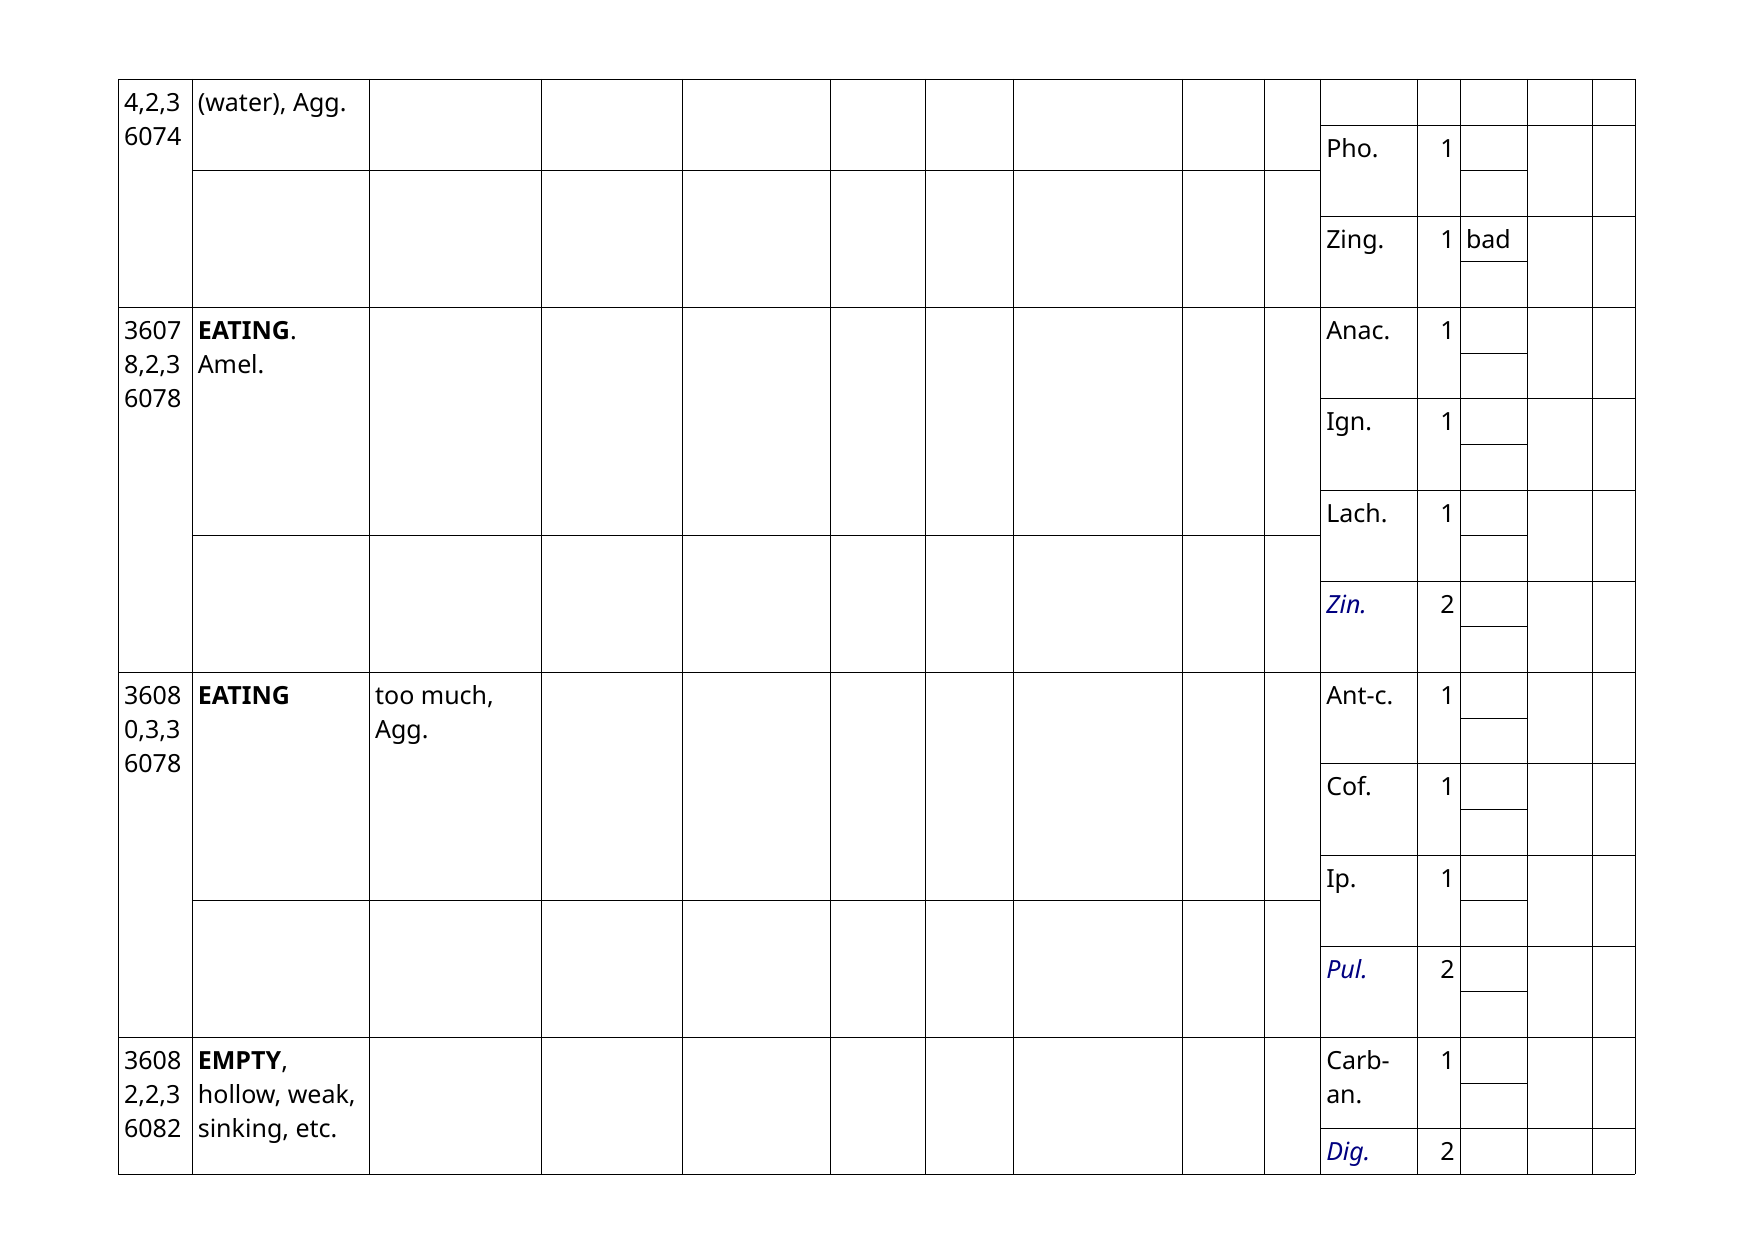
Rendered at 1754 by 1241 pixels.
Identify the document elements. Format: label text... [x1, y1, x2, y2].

table_cell 1 [1418, 673, 1460, 763]
table_cell [1593, 764, 1635, 854]
table_cell [683, 673, 830, 900]
table_cell Ip. [1321, 856, 1417, 946]
table_cell [370, 80, 541, 170]
table_cell [926, 536, 1013, 672]
table_cell [926, 171, 1013, 307]
table_cell [1593, 217, 1635, 307]
table_cell [1183, 1038, 1264, 1174]
table_cell [1461, 764, 1527, 809]
table_cell [1593, 1129, 1635, 1174]
table_cell [1183, 308, 1264, 535]
table_cell [1593, 126, 1635, 216]
table_cell Anac. [1321, 308, 1417, 398]
table_cell [831, 80, 925, 170]
table_cell [370, 308, 541, 535]
table_cell [1461, 810, 1527, 854]
table_cell too much, Agg. [370, 673, 541, 900]
table_cell [1528, 582, 1592, 672]
table_cell [542, 901, 682, 1037]
table_cell 2 [1418, 947, 1460, 1037]
table_cell [542, 308, 682, 535]
table_cell [370, 171, 541, 307]
table_cell [926, 673, 1013, 900]
table_cell 1 [1418, 126, 1460, 216]
table_cell [1183, 80, 1264, 170]
table_cell [1461, 719, 1527, 763]
table_cell [831, 308, 925, 535]
table_cell [926, 1038, 1013, 1174]
table_cell [1265, 171, 1320, 307]
table_cell 1 [1418, 1038, 1460, 1128]
table_cell [1461, 856, 1527, 900]
table_cell [1593, 491, 1635, 581]
table_cell 1 [1418, 491, 1460, 581]
table_cell [1593, 1038, 1635, 1128]
table_cell Ant-c. [1321, 673, 1417, 763]
table_cell [542, 80, 682, 170]
table_cell empty, hollow, weak, sinking, etc. [193, 1038, 369, 1174]
table_cell [683, 171, 830, 307]
table_cell 36082,2,36082 [119, 1038, 192, 1174]
table_cell [1183, 536, 1264, 672]
table_cell [1183, 901, 1264, 1037]
table_cell [1014, 171, 1182, 307]
table_cell 4,2,36074 [119, 80, 192, 307]
table_cell [1528, 1129, 1592, 1174]
table_cell [1528, 399, 1592, 489]
table_cell Zing. [1321, 217, 1417, 307]
table_cell 2 [1418, 582, 1460, 672]
table_cell [1461, 491, 1527, 535]
table_cell Carb-an. [1321, 1038, 1417, 1128]
table_cell [1461, 627, 1527, 672]
table_cell [1265, 673, 1320, 900]
table_cell [1593, 399, 1635, 489]
table_cell [1461, 992, 1527, 1037]
table_cell [1593, 308, 1635, 398]
table_cell [831, 536, 925, 672]
table_cell [1461, 947, 1527, 991]
table_cell bad [1461, 217, 1527, 261]
table_cell [683, 80, 830, 170]
table_cell 2 [1418, 1129, 1460, 1174]
table_cell [1461, 536, 1527, 581]
table_cell [831, 1038, 925, 1174]
table_cell [1461, 262, 1527, 307]
table_cell [1461, 1038, 1527, 1083]
table_cell Pho. [1321, 126, 1417, 216]
table_cell [1014, 536, 1182, 672]
table_cell [1461, 582, 1527, 626]
table_cell [1461, 126, 1527, 170]
table_cell [1014, 80, 1182, 170]
table_cell [1528, 673, 1592, 763]
table_cell [1528, 947, 1592, 1037]
table_cell [193, 536, 369, 672]
table_cell [1461, 1084, 1527, 1128]
table_cell [1593, 947, 1635, 1037]
table_cell [1528, 308, 1592, 398]
table_cell [370, 536, 541, 672]
table_cell 1 [1418, 856, 1460, 946]
table_cell [1014, 1038, 1182, 1174]
table_cell [926, 901, 1013, 1037]
table_cell [1461, 171, 1527, 216]
table_cell 36080,3,36078 [119, 673, 192, 1037]
table_cell [1265, 901, 1320, 1037]
table_cell [542, 1038, 682, 1174]
table_cell [683, 308, 830, 535]
table_cell [1265, 80, 1320, 170]
table_cell [831, 673, 925, 900]
table_cell [1593, 673, 1635, 763]
table_cell eating [193, 673, 369, 900]
table_cell [1461, 308, 1527, 353]
table_cell [1528, 491, 1592, 581]
table_cell [926, 80, 1013, 170]
table_cell [1461, 399, 1527, 444]
table_cell [1593, 80, 1635, 124]
table_cell [1265, 308, 1320, 535]
table_cell [1528, 126, 1592, 216]
table_cell [683, 1038, 830, 1174]
table_cell Lach. [1321, 491, 1417, 581]
table_cell 1 [1418, 399, 1460, 489]
table_cell 36078,2,36078 [119, 308, 192, 672]
table_cell Pul. [1321, 947, 1417, 1037]
table_cell [683, 536, 830, 672]
table_cell [542, 536, 682, 672]
table_cell [683, 901, 830, 1037]
table_cell Cof. [1321, 764, 1417, 854]
table_cell [831, 901, 925, 1037]
table_cell [1265, 1038, 1320, 1174]
table_cell [1014, 673, 1182, 900]
table_cell Ign. [1321, 399, 1417, 489]
table_cell [193, 901, 369, 1037]
table_cell 1 [1418, 764, 1460, 854]
table_cell eating. Amel. [193, 308, 369, 535]
table_cell [1418, 80, 1460, 124]
table_cell [1528, 217, 1592, 307]
table_cell [1014, 901, 1182, 1037]
table_cell [1528, 856, 1592, 946]
table_cell [1265, 536, 1320, 672]
table_cell 1 [1418, 217, 1460, 307]
table_cell Zin. [1321, 582, 1417, 672]
table_cell [1461, 445, 1527, 489]
table_cell [1014, 308, 1182, 535]
table_cell [1528, 764, 1592, 854]
table_cell [1461, 901, 1527, 946]
table_cell [1528, 80, 1592, 124]
table_cell [542, 673, 682, 900]
table_cell [1183, 171, 1264, 307]
table_cell 1 [1418, 308, 1460, 398]
table_cell [542, 171, 682, 307]
table_cell [193, 171, 369, 307]
table_cell (water), Agg. [193, 80, 369, 170]
table_cell [1461, 354, 1527, 398]
table_cell [1183, 673, 1264, 900]
table_cell [831, 171, 925, 307]
table_cell [1593, 856, 1635, 946]
table_cell Dig. [1321, 1129, 1417, 1174]
table_cell [1461, 1129, 1527, 1174]
table_cell [1321, 80, 1417, 124]
table_cell [370, 901, 541, 1037]
table_cell [1461, 673, 1527, 718]
table_cell [1593, 582, 1635, 672]
table_cell [370, 1038, 541, 1174]
table_cell [1461, 80, 1527, 124]
table_cell [1528, 1038, 1592, 1128]
table_cell [926, 308, 1013, 535]
